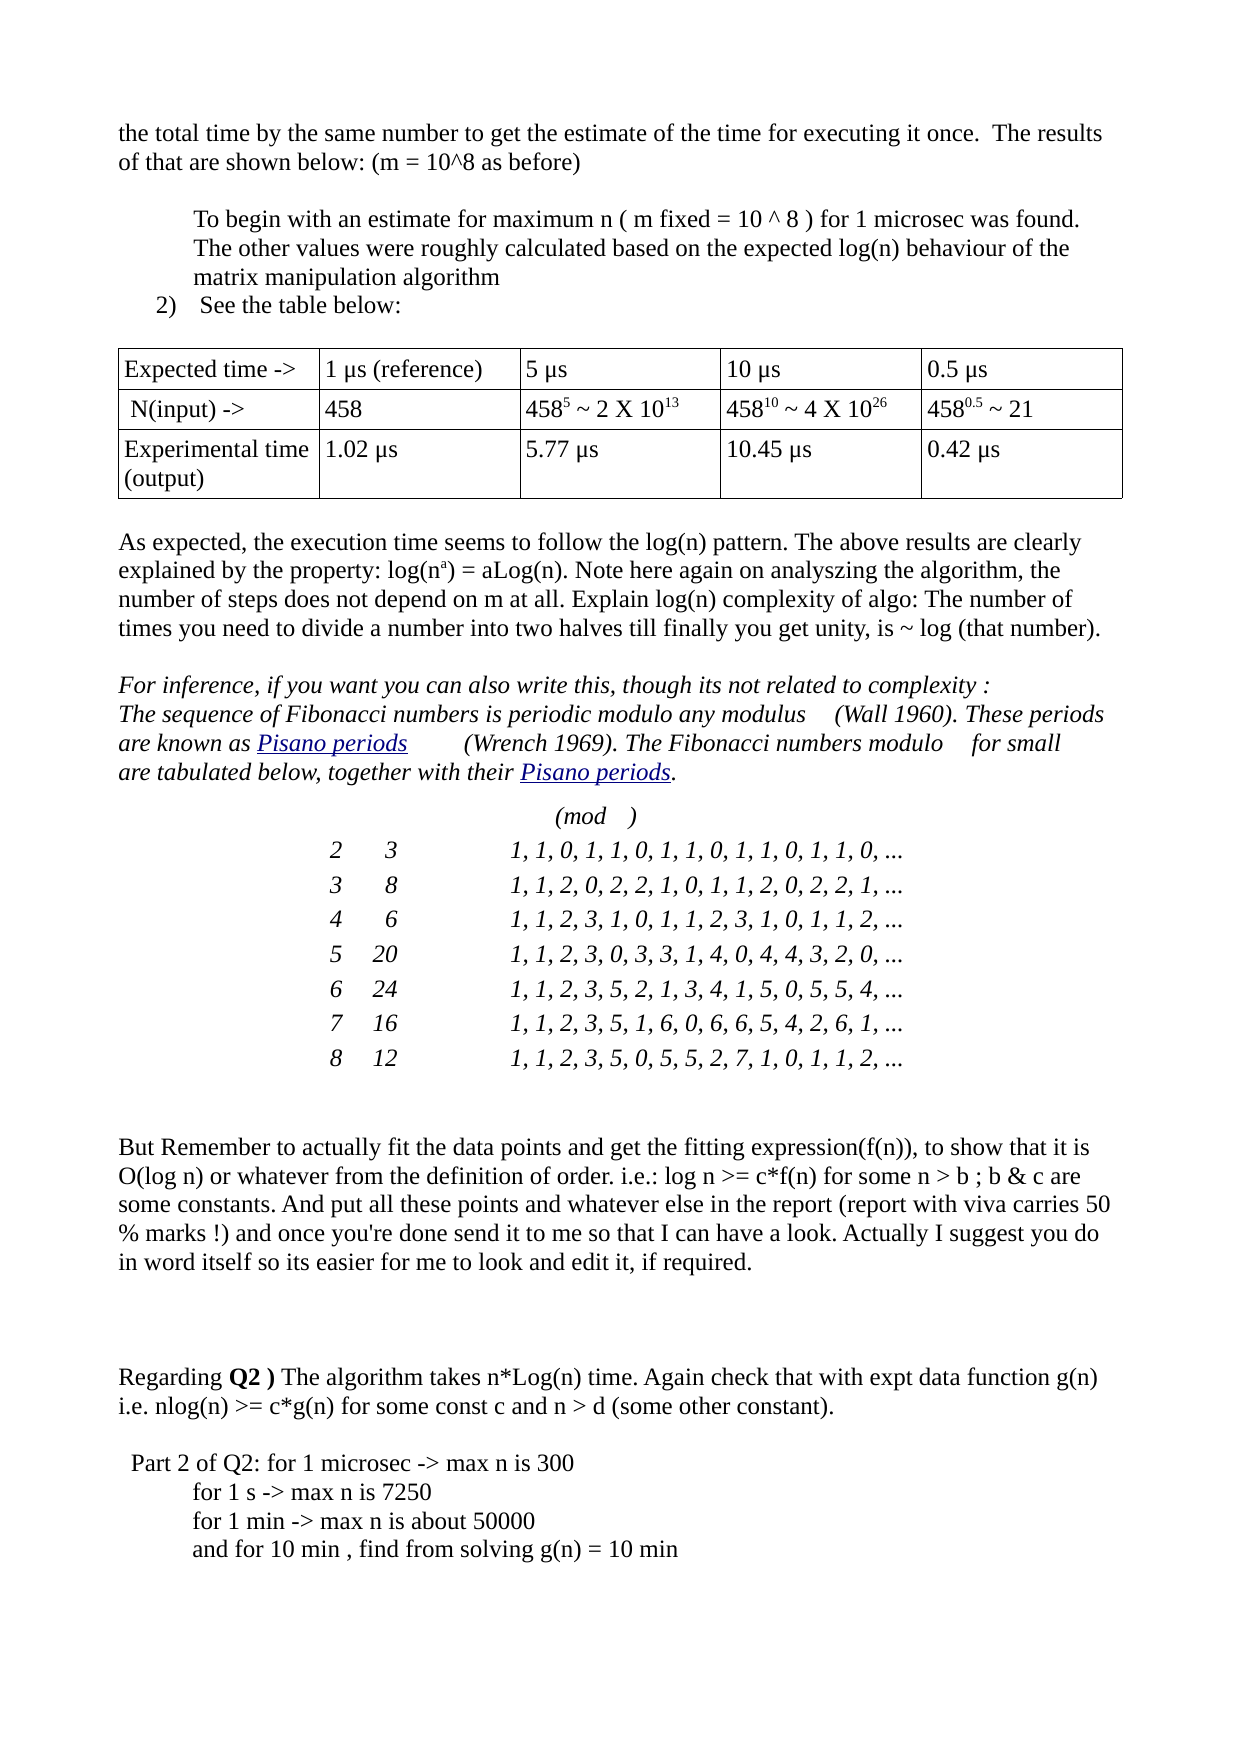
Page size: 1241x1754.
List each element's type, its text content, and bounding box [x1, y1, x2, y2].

text Regarding Q2 ) The algorithm takes n*Log(n) time. Again check that with expt data function g(n) [118, 1362, 1122, 1391]
table_cell 6 [350, 902, 403, 936]
table_cell 7 [324, 1005, 350, 1040]
text The sequence of Fibonacci numbers is periodic modulo any modulus (Wall 1960). These periods are known as Pisano periods (Wrench 1969). The Fibonacci numbers modulo for small are tabulated below, together with their Pisano periods. [118, 699, 1122, 785]
table_cell 1, 1, 2, 3, 5, 2, 1, 3, 4, 1, 5, 0, 5, 5, 4, ... [507, 971, 916, 1005]
table_cell 1, 1, 2, 3, 1, 0, 1, 1, 2, 3, 1, 0, 1, 1, 2, ... [507, 902, 916, 936]
text for 1 s -> max n is 7250 [118, 1477, 1122, 1506]
table_cell 4585 ~ 2 X 1013 [521, 390, 720, 429]
table_cell 1, 1, 2, 3, 5, 1, 6, 0, 6, 6, 5, 4, 2, 6, 1, ... [507, 1005, 916, 1040]
table_header (mod ) [507, 798, 916, 832]
table_cell 1, 1, 2, 3, 0, 3, 3, 1, 4, 0, 4, 4, 3, 2, 0, ... [507, 936, 916, 971]
table_header 0.5 μs [922, 349, 1122, 388]
table_header [350, 798, 403, 832]
table_cell 4 [324, 902, 350, 936]
table_cell 45810 ~ 4 X 1026 [721, 390, 921, 429]
table_cell 1, 1, 2, 3, 5, 0, 5, 5, 2, 7, 1, 0, 1, 1, 2, ... [507, 1040, 916, 1074]
text Part 2 of Q2: for 1 microsec -> max n is 300 [118, 1448, 1122, 1477]
table_cell [403, 1005, 507, 1040]
table_cell 0.42 μs [922, 430, 1122, 498]
table_cell Experimental time (output) [119, 430, 319, 498]
text i.e. nlog(n) >= c*g(n) for some const c and n > d (some other constant). [118, 1391, 1122, 1419]
table_cell 8 [350, 867, 403, 902]
table_cell 12 [350, 1040, 403, 1074]
table_cell [403, 867, 507, 902]
table_cell 4580.5 ~ 21 [922, 390, 1122, 429]
table_header [403, 798, 507, 832]
table_cell 10.45 μs [721, 430, 921, 498]
text for 1 min -> max n is about 50000 [118, 1506, 1122, 1534]
table_cell 8 [324, 1040, 350, 1074]
table_header 5 μs [521, 349, 720, 388]
table_header Expected time -> [119, 349, 319, 388]
table_cell 16 [350, 1005, 403, 1040]
text the total time by the same number to get the estimate of the time for executing it once. The results of that are shown below: (m = 10^8 as before) [118, 118, 1122, 176]
table_cell 6 [324, 971, 350, 1005]
table_cell 1, 1, 0, 1, 1, 0, 1, 1, 0, 1, 1, 0, 1, 1, 0, ... [507, 833, 916, 867]
table_header 1 μs (reference) [320, 349, 520, 388]
table_cell [403, 1040, 507, 1074]
table_cell 5 [324, 936, 350, 971]
table_header [324, 798, 350, 832]
table_header 10 μs [721, 349, 921, 388]
table_cell [403, 971, 507, 1005]
table_cell 24 [350, 971, 403, 1005]
table_cell 2 [324, 833, 350, 867]
table_cell 1.02 μs [320, 430, 520, 498]
text But Remember to actually fit the data points and get the fitting expression(f(n)), to show that it is O(log n) or whatever from the definition of order. i.e.: log n >= c*f(n) for some n > b ; b & c are some constants. And put all these points and whatever else in the report (report with viva carries 50 % marks !) and once you're done send it to me so that I can have a look. Actually I suggest you do in word itself so its easier for me to look and edit it, if required. [118, 1132, 1122, 1276]
table_cell [403, 936, 507, 971]
table_cell 20 [350, 936, 403, 971]
text As expected, the execution time seems to follow the log(n) pattern. The above results are clearly explained by the property: log(na) = aLog(n). Note here again on analyszing the algorithm, the number of steps does not depend on m at all. Explain log(n) complexity of algo: The number of times you need to divide a number into two halves till finally you get unity, is ~ log (that number). [118, 527, 1122, 642]
table_cell 3 [324, 867, 350, 902]
table_cell 458 [320, 390, 520, 429]
table_cell 3 [350, 833, 403, 867]
table_cell [403, 833, 507, 867]
table_cell N(input) -> [119, 390, 319, 429]
table_cell 1, 1, 2, 0, 2, 2, 1, 0, 1, 1, 2, 0, 2, 2, 1, ... [507, 867, 916, 902]
list See the table below: [156, 291, 1122, 348]
table_cell [403, 902, 507, 936]
text and for 10 min , find from solving g(n) = 10 min [118, 1534, 1122, 1563]
list To begin with an estimate for maximum n ( m fixed = 10 ^ 8 ) for 1 microsec was found. The other values were roughly calculated based on the expected log(n) behaviour of the matrix manipulation algorithm [156, 204, 1122, 291]
table_cell 5.77 μs [521, 430, 720, 498]
text For inference, if you want you can also write this, though its not related to complexity : [118, 670, 1122, 699]
